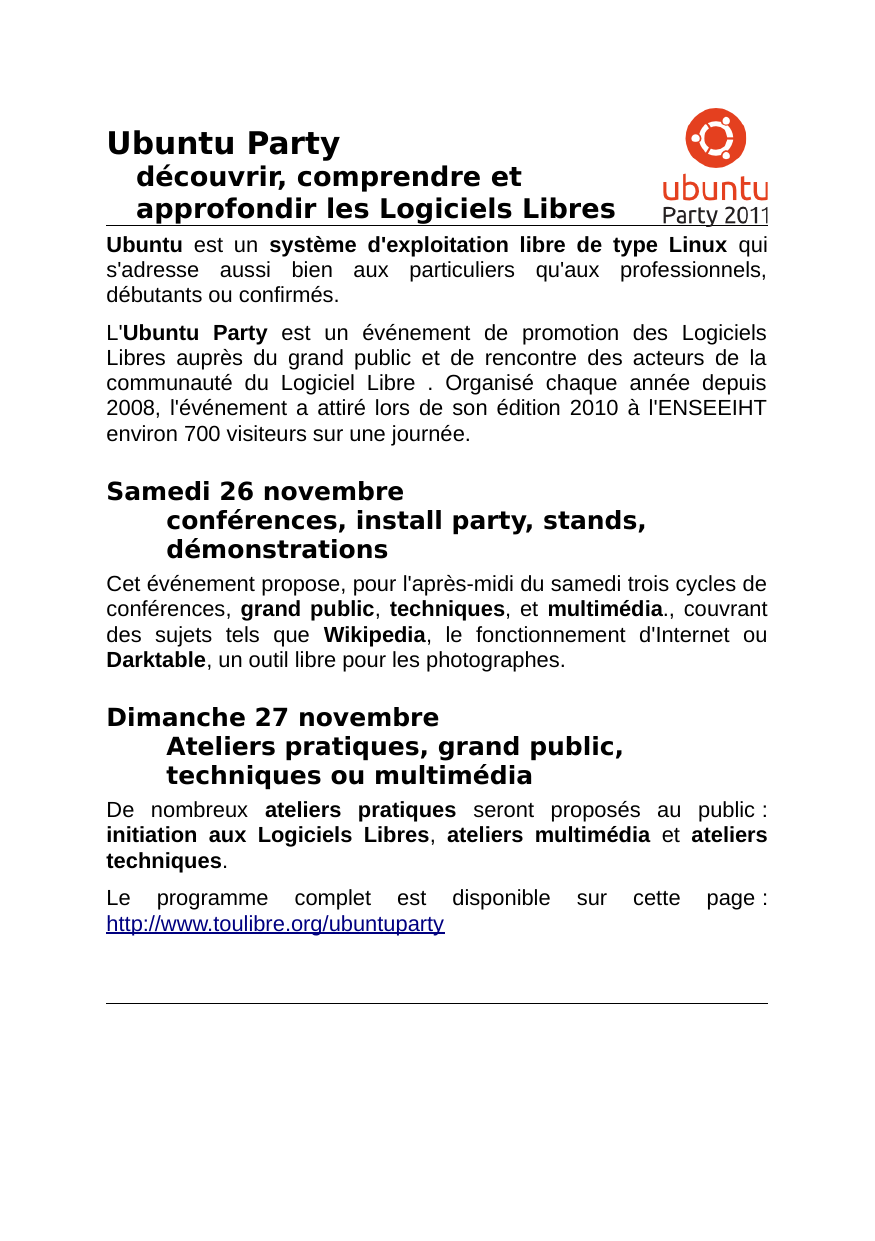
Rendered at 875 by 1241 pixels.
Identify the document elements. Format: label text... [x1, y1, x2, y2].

text Le programme complet est disponible sur cette page : http://www.toulibre.org/ubuntuparty [106, 885, 768, 936]
text De nombreux ateliers pratiques seront proposés au public : initiation aux Logiciels Libres, ateliers multimédia et ateliers techniques. [106, 797, 768, 873]
subtitle Dimanche 27 novembre Ateliers pratiques, grand public, techniques ou multimédia [106, 703, 768, 791]
text L'Ubuntu Party est un événement de promotion des Logiciels Libres auprès du grand public et de rencontre des acteurs de la communauté du Logiciel Libre . Organisé chaque année depuis 2008, l'événement a attiré lors de son édition 2010 à l'ENSEEIHT environ 700 visiteurs sur une journée. [106, 320, 768, 446]
text Cet événement propose, pour l'après-midi du samedi trois cycles de conférences, grand public, techniques, et multimédia., couvrant des sujets tels que Wikipedia, le fonctionnement d'Internet ou Darktable, un outil libre pour les photographes. [106, 571, 768, 672]
subtitle Ubuntu Party découvrir, comprendre et approfondir les Logiciels Libres [106, 125, 663, 225]
text Ubuntu est un système d'exploitation libre de type Linux qui s'adresse aussi bien aux particuliers qu'aux professionnels, débutants ou confirmés. [106, 232, 768, 307]
picture [663, 108, 768, 227]
subtitle Samedi 26 novembre conférences, install party, stands, démonstrations [106, 477, 768, 564]
